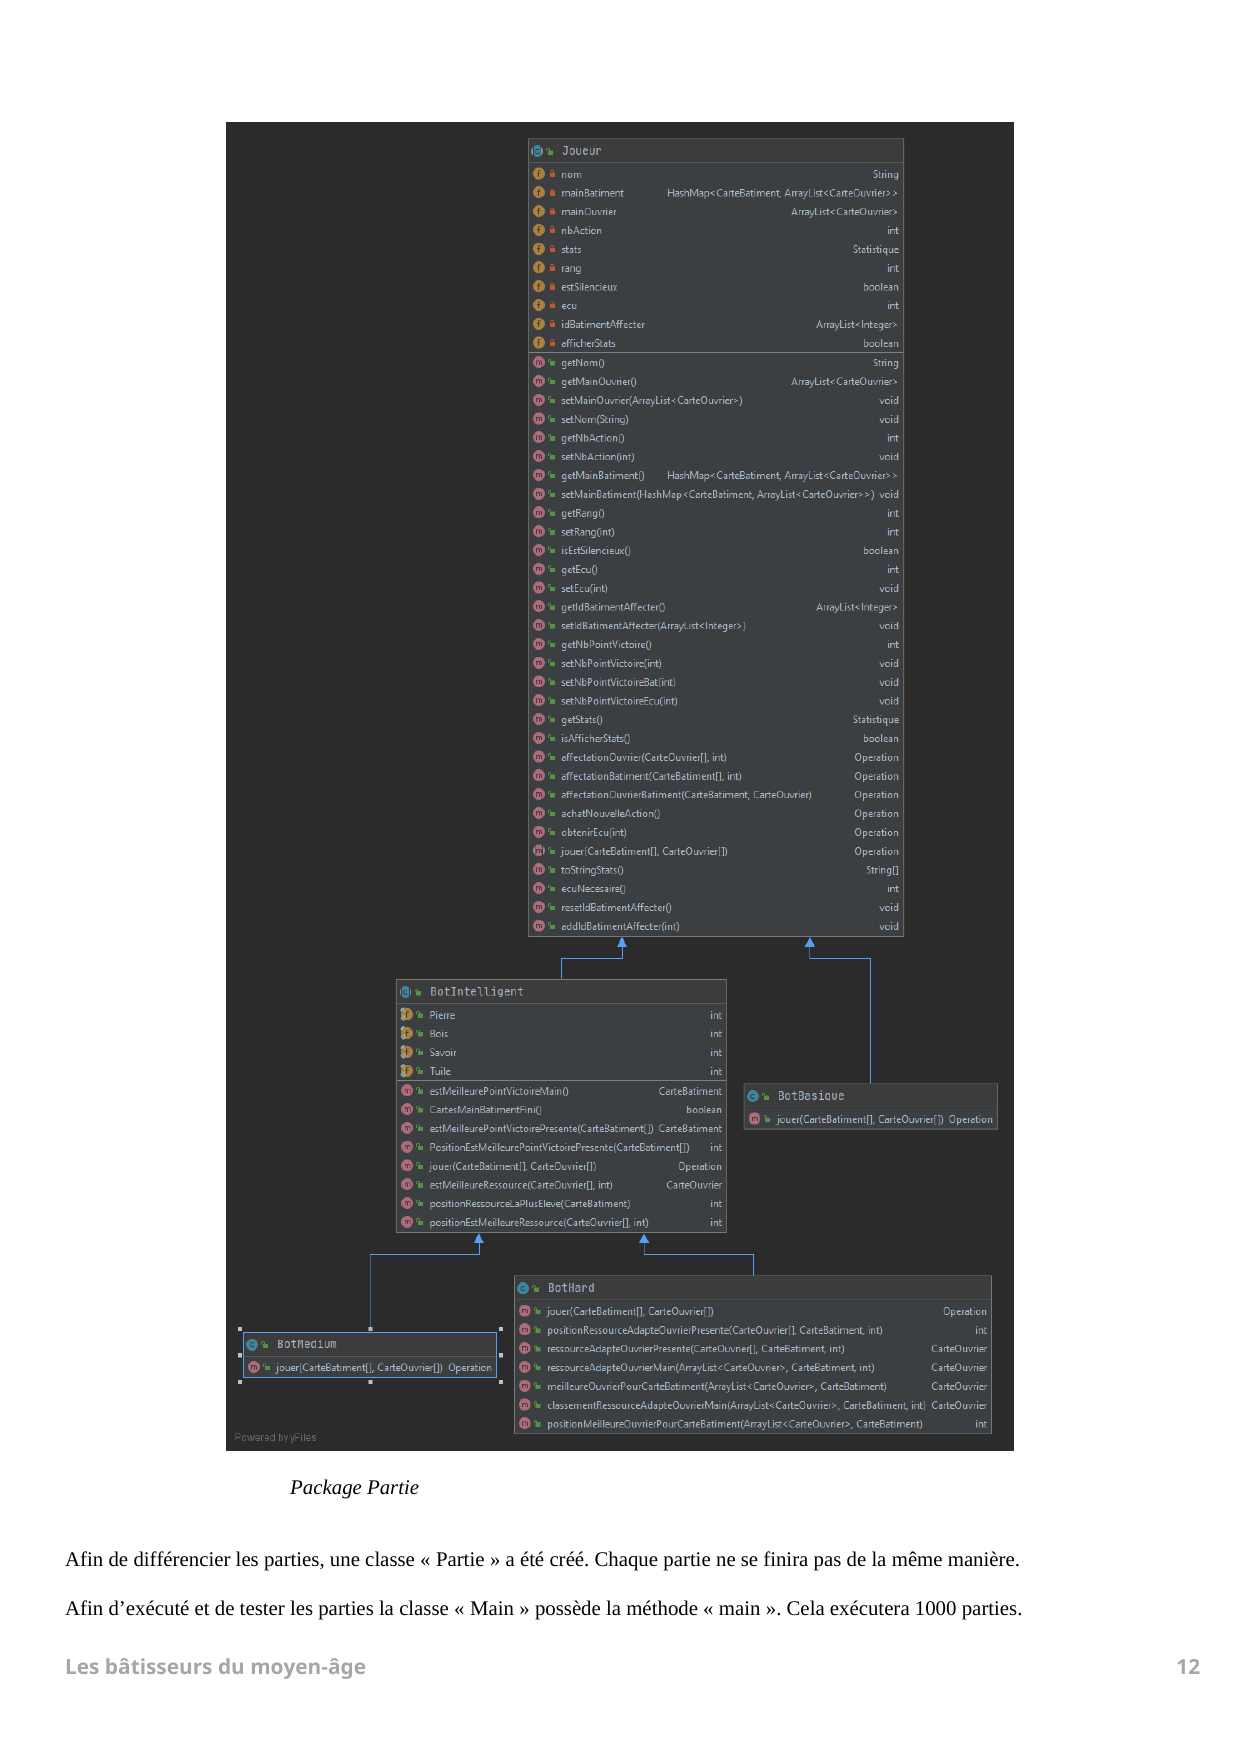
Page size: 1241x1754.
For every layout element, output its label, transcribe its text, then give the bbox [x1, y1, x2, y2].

text Afin d’exécuté et de tester les parties la classe « Main » possède la méthode « main ». Cela exécutera 1000 parties. [65, 1595, 1175, 1619]
subtitle Package Partie [65, 1475, 1175, 1499]
text Afin de différencier les parties, une classe « Partie » a été créé. Chaque partie ne se finira pas de la même manière. [65, 1547, 1175, 1571]
